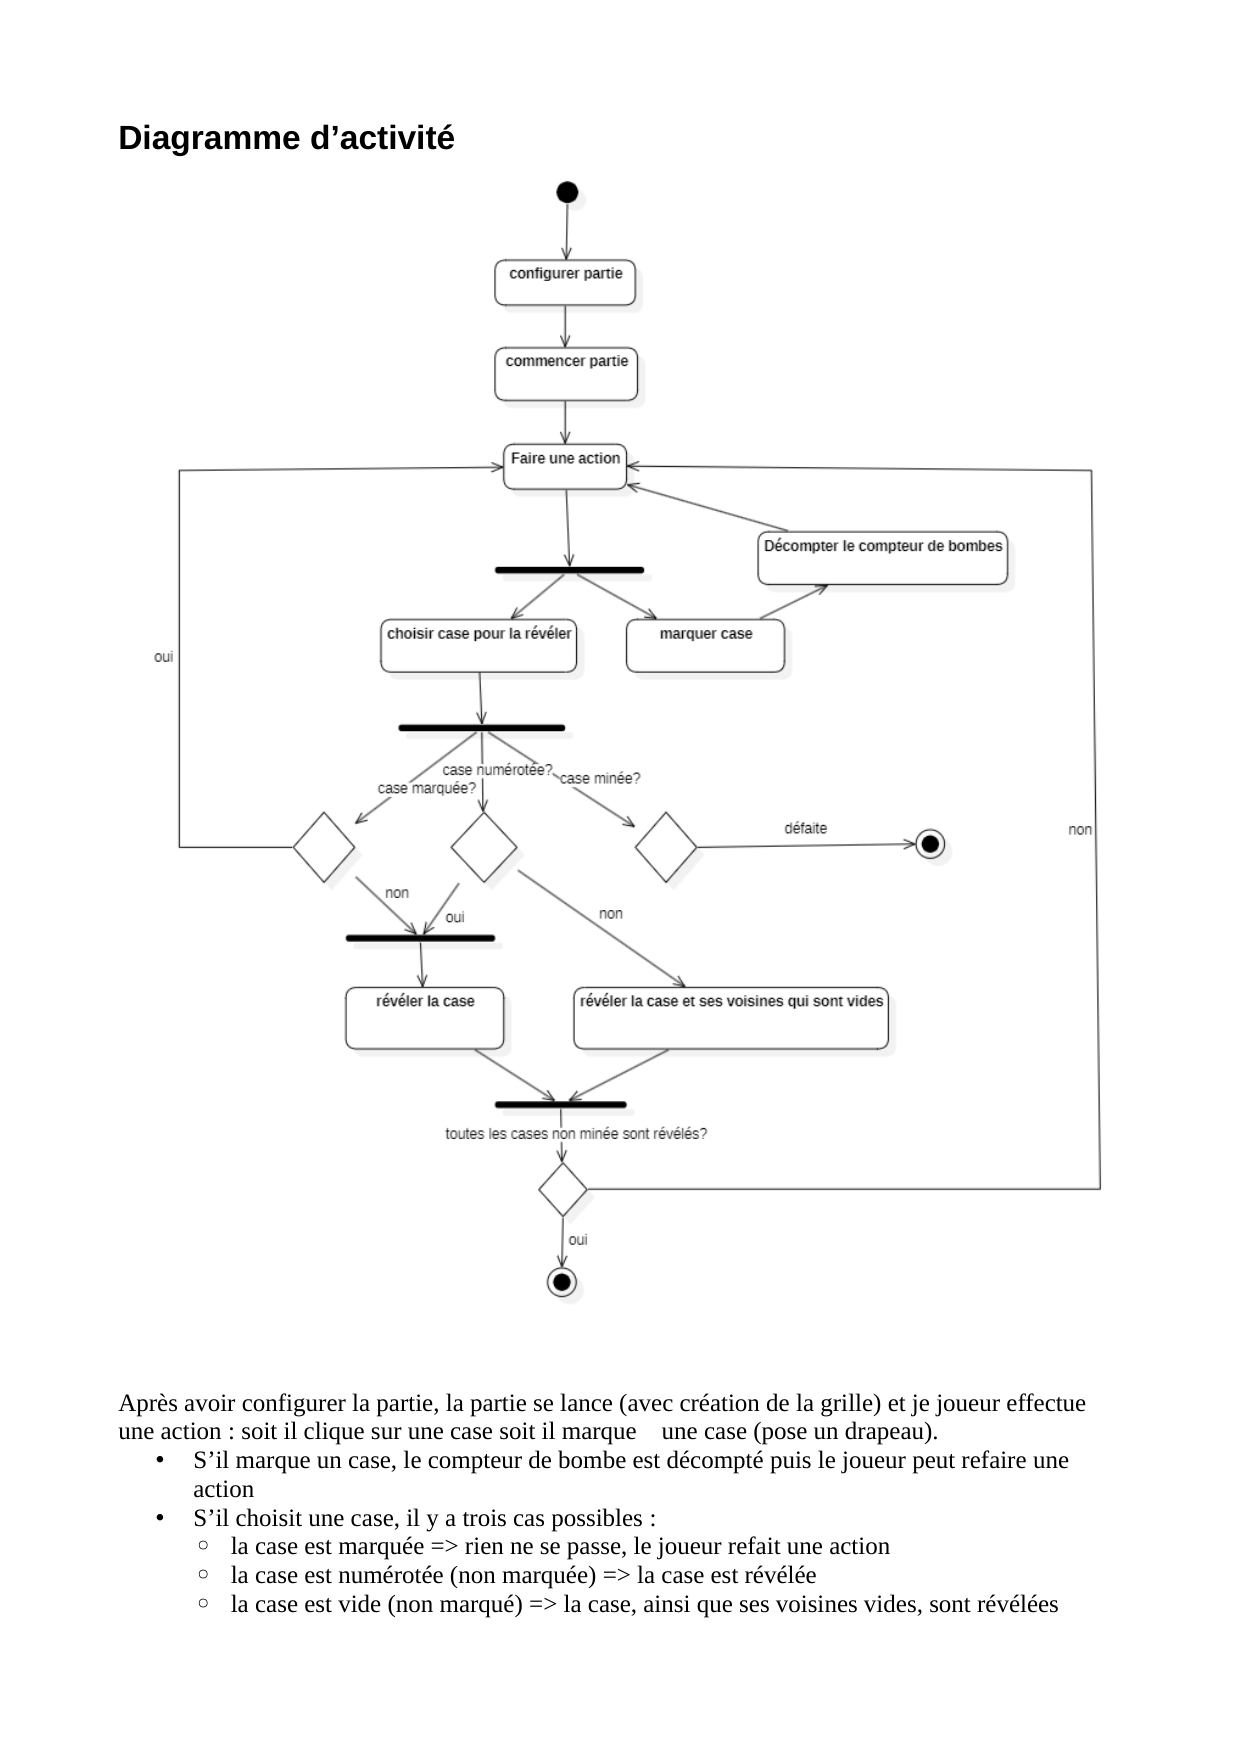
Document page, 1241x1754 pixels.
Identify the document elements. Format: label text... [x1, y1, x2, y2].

text Après avoir configurer la partie, la partie se lance (avec création de la grille) et je joueur effectue une action : soit il clique sur une case soit il marque une case (pose un drapeau). [118, 1388, 1122, 1445]
subtitle Diagramme d’activité [118, 118, 1122, 157]
list la case est numérotée (non marquée) => la case est révélée [193, 1560, 1122, 1589]
list la case est vide (non marqué) => la case, ainsi que ses voisines vides, sont révélées [193, 1589, 1122, 1618]
picture [118, 169, 1123, 1307]
list la case est marquée => rien ne se passe, le joueur refait une action [193, 1531, 1122, 1560]
list S’il marque un case, le compteur de bombe est décompté puis le joueur peut refaire une action [156, 1445, 1122, 1503]
list S’il choisit une case, il y a trois cas possibles : [156, 1503, 1122, 1531]
